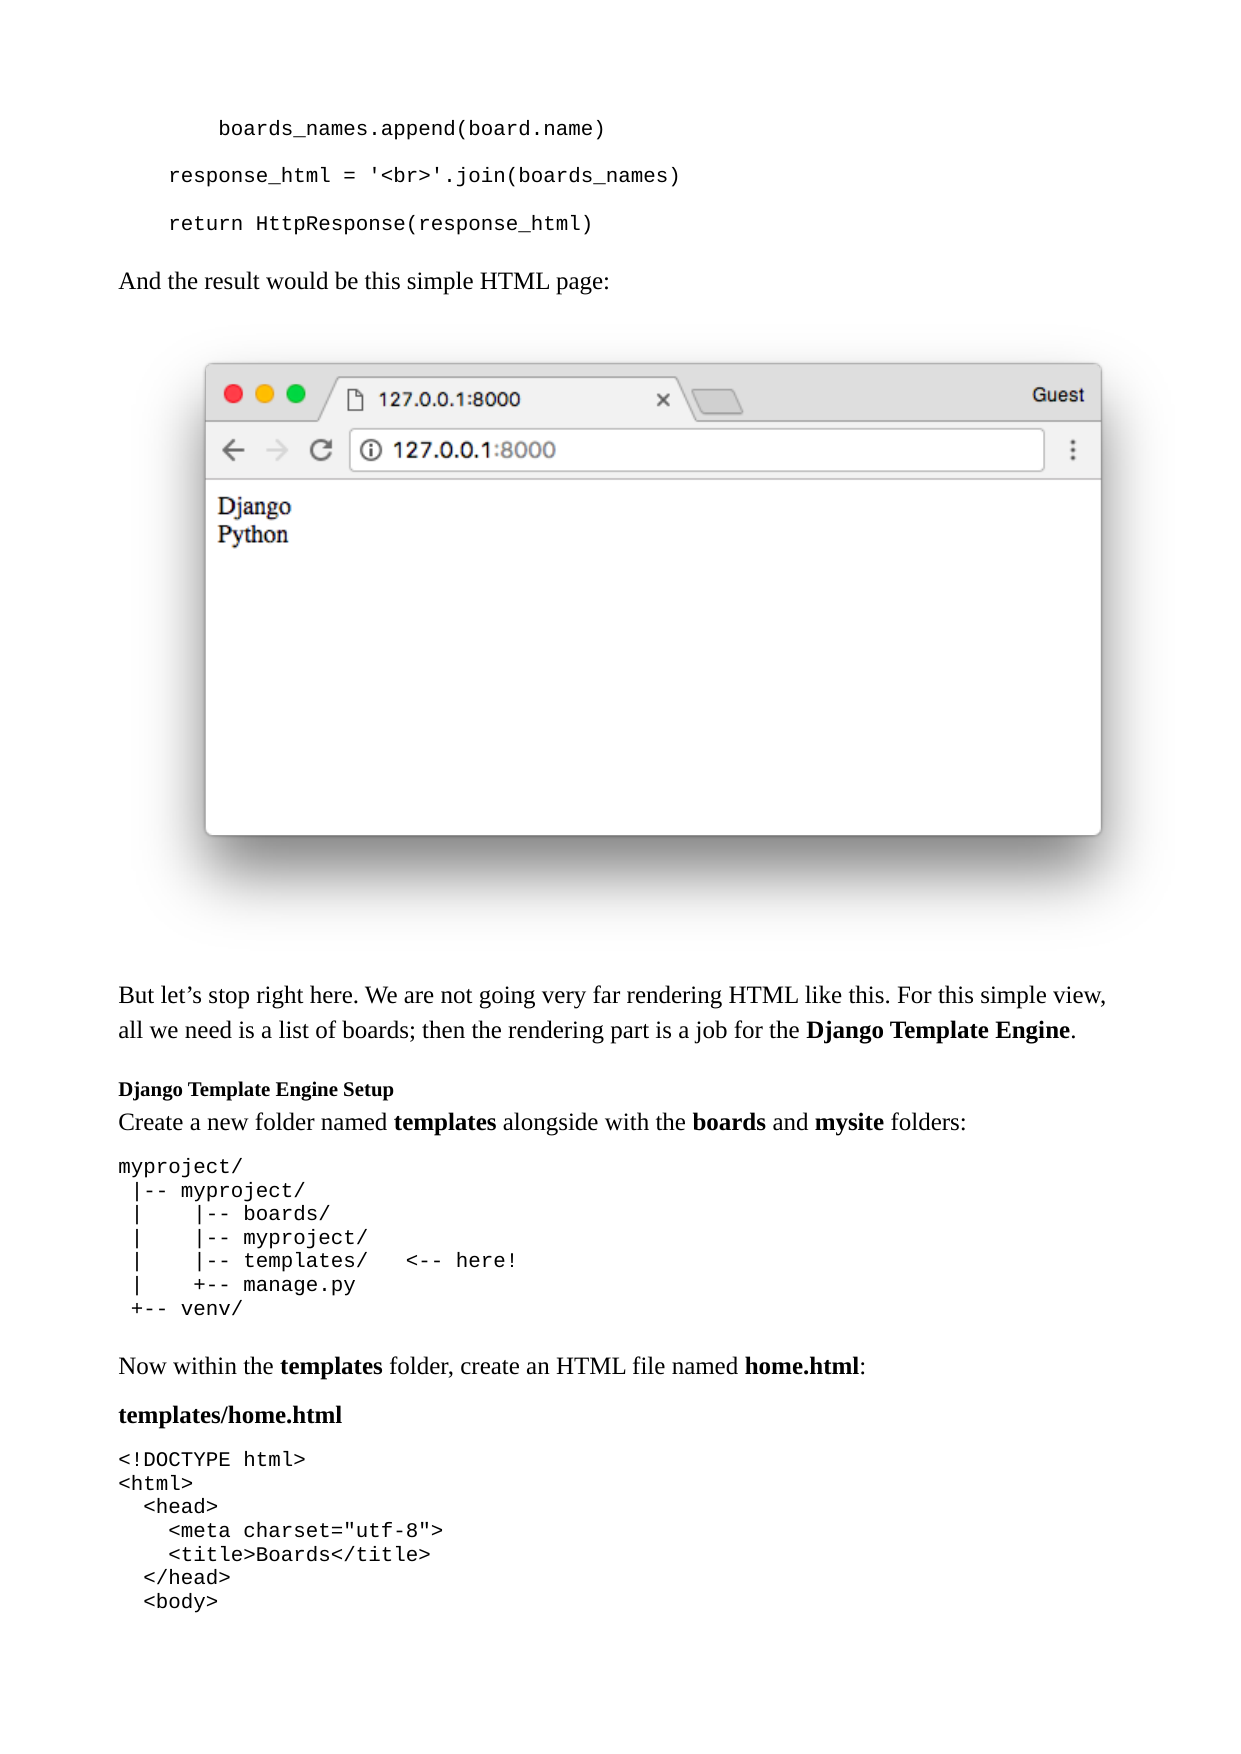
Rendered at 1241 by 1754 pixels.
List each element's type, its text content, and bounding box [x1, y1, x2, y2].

text boards_names.append(board.name) [118, 118, 1122, 142]
text | +-- manage.py [118, 1274, 1122, 1298]
text return HttpResponse(response_html) [118, 213, 1122, 236]
picture [118, 315, 1189, 961]
text | |-- templates/ <-- here! [118, 1251, 1122, 1274]
text Create a new folder named templates alongside with the boards and mysite folders: [118, 1107, 1122, 1136]
text myproject/ [118, 1156, 1122, 1179]
text response_html = '<br>'.join(boards_names) [118, 165, 1122, 189]
text | |-- boards/ [118, 1203, 1122, 1227]
text </head> [118, 1567, 1122, 1591]
text templates/home.html [118, 1400, 1122, 1429]
text +-- venv/ [118, 1298, 1122, 1321]
text <head> [118, 1496, 1122, 1520]
text <meta charset="utf-8"> [118, 1520, 1122, 1544]
text <title>Boards</title> [118, 1544, 1122, 1567]
text <html> [118, 1473, 1122, 1496]
text <body> [118, 1591, 1122, 1614]
text Now within the templates folder, create an HTML file named home.html: [118, 1351, 1122, 1380]
text But let’s stop right here. We are not going very far rendering HTML like this. For this simple view, all we need is a list of boards; then the rendering part is a job for the Django Template Engine. [118, 981, 1122, 1044]
subtitle Django Template Engine Setup [118, 1077, 1122, 1101]
text |-- myproject/ [118, 1179, 1122, 1203]
text And the result would be this simple HTML page: [118, 266, 1122, 294]
text | |-- myproject/ [118, 1227, 1122, 1251]
text <!DOCTYPE html> [118, 1449, 1122, 1473]
